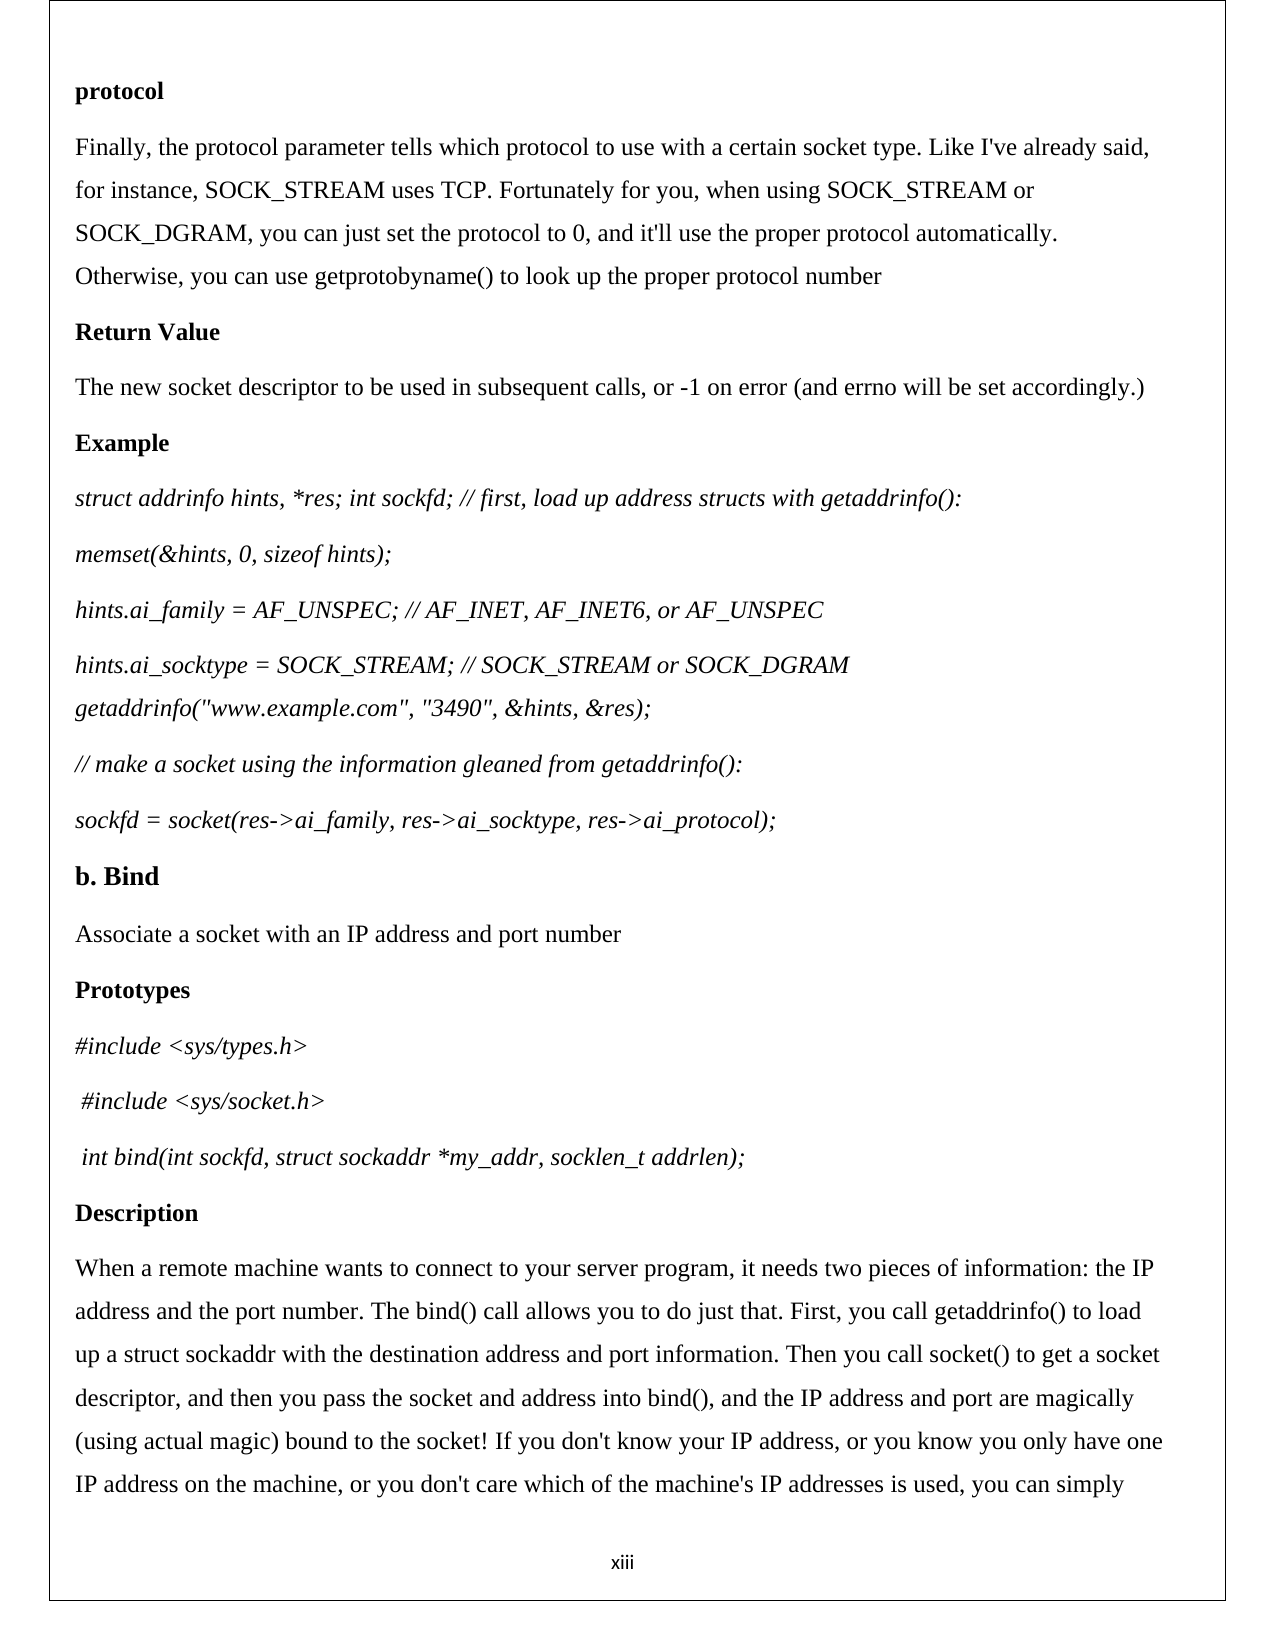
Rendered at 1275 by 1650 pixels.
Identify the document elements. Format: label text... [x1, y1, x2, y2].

text Example [75, 428, 1170, 457]
text Description [75, 1198, 1170, 1226]
text int bind(int sockfd, struct sockaddr *my_addr, socklen_t addrlen); [75, 1142, 1170, 1171]
text Return Value [75, 317, 1170, 345]
text // make a socket using the information gleaned from getaddrinfo(): [75, 749, 1170, 778]
text #include <sys/socket.h> [75, 1086, 1170, 1115]
text protocol [75, 76, 1170, 105]
text memset(&hints, 0, sizeof hints); [75, 539, 1170, 568]
text hints.ai_socktype = SOCK_STREAM; // SOCK_STREAM or SOCK_DGRAM getaddrinfo("www.example.com", "3490", &hints, &res); [75, 650, 1170, 722]
text When a remote machine wants to connect to your server program, it needs two pieces of information: the IP address and the port number. The bind() call allows you to do just that. First, you call getaddrinfo() to load up a struct sockaddr with the destination address and port information. Then you call socket() to get a socket descriptor, and then you pass the socket and address into bind(), and the IP address and port are magically (using actual magic) bound to the socket! If you don't know your IP address, or you know you only have one IP address on the machine, or you don't care which of the machine's IP addresses is used, you can simply [75, 1253, 1170, 1498]
text hints.ai_family = AF_UNSPEC; // AF_INET, AF_INET6, or AF_UNSPEC [75, 595, 1170, 623]
text #include <sys/types.h> [75, 1031, 1170, 1059]
text sockfd = socket(res->ai_family, res->ai_socktype, res->ai_protocol); [75, 805, 1170, 833]
text Associate a socket with an IP address and port number [75, 919, 1170, 948]
text b. Bind [75, 860, 1170, 892]
text The new socket descriptor to be used in subsequent calls, or -1 on error (and errno will be set accordingly.) [75, 372, 1170, 401]
text struct addrinfo hints, *res; int sockfd; // first, load up address structs with getaddrinfo(): [75, 483, 1170, 512]
text Finally, the protocol parameter tells which protocol to use with a certain socket type. Like I've already said, for instance, SOCK_STREAM uses TCP. Fortunately for you, when using SOCK_STREAM or SOCK_DGRAM, you can just set the protocol to 0, and it'll use the proper protocol automatically. Otherwise, you can use getprotobyname() to look up the proper protocol number [75, 132, 1170, 290]
text Prototypes [75, 975, 1170, 1004]
